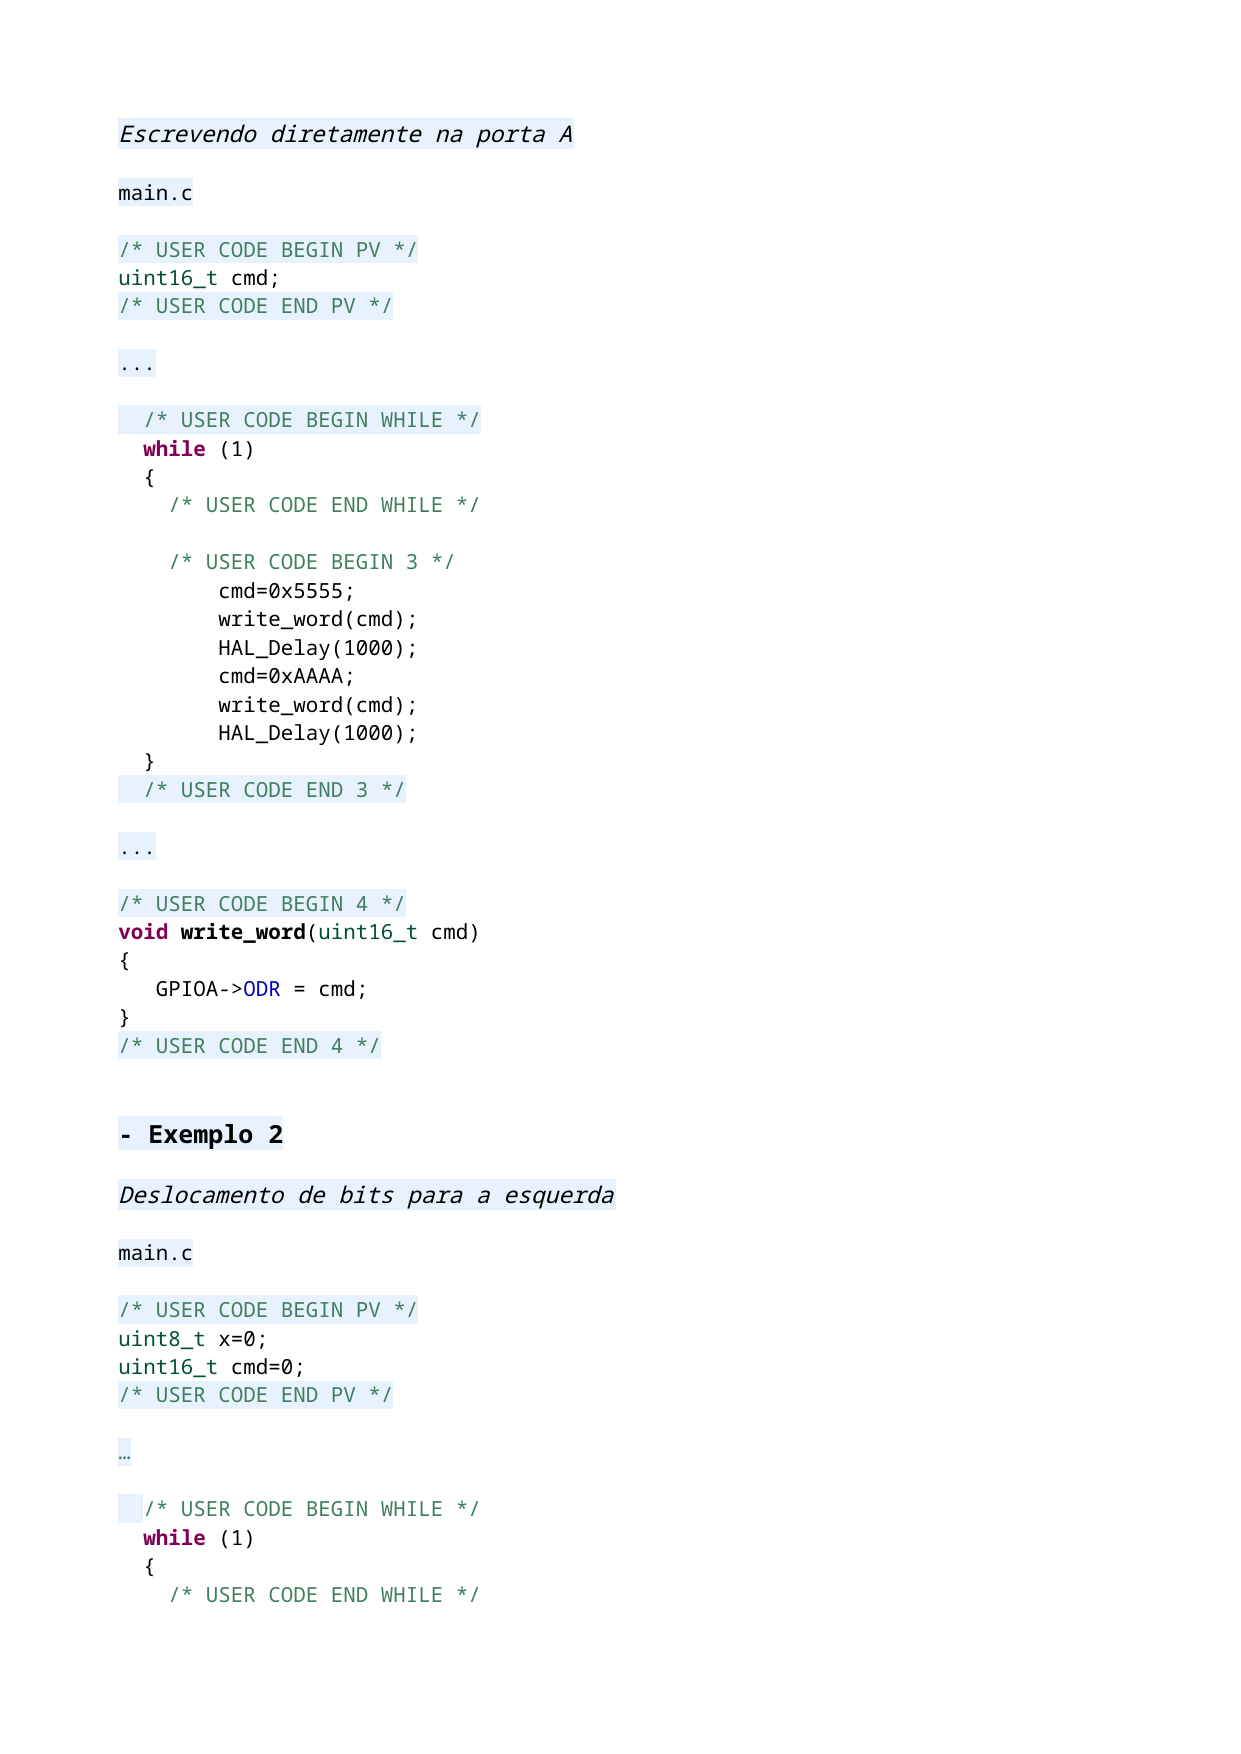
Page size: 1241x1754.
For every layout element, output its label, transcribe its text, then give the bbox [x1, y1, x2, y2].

text while (1) [118, 434, 1122, 462]
text /* USER CODE BEGIN 3 */ [118, 547, 1122, 576]
text /* USER CODE END 4 */ [118, 1031, 1122, 1059]
text main.c [118, 1238, 1122, 1267]
text /* USER CODE END WHILE */ [118, 491, 1122, 519]
text void write_word(uint16_t cmd) [118, 917, 1122, 946]
text /* USER CODE END WHILE */ [118, 1580, 1122, 1608]
text { [118, 462, 1122, 491]
text uint16_t cmd; [118, 263, 1122, 292]
text { [118, 946, 1122, 974]
text ... [118, 348, 1122, 377]
text write_word(cmd); [118, 604, 1122, 633]
text write_word(cmd); [118, 690, 1122, 718]
text HAL_Delay(1000); [118, 718, 1122, 747]
text Deslocamento de bits para a esquerda [118, 1179, 1122, 1210]
text main.c [118, 178, 1122, 206]
text while (1) [118, 1523, 1122, 1551]
text uint8_t x=0; [118, 1324, 1122, 1352]
text { [118, 1551, 1122, 1580]
text /* USER CODE END 3 */ [118, 775, 1122, 803]
text … [118, 1437, 1122, 1466]
text Escrevendo diretamente na porta A [118, 118, 1122, 149]
text /* USER CODE BEGIN 4 */ [118, 889, 1122, 917]
text } [118, 747, 1122, 775]
text - Exemplo 2 [118, 1116, 1122, 1150]
text } [118, 1002, 1122, 1031]
text /* USER CODE BEGIN WHILE */ [118, 1494, 1122, 1523]
text ... [118, 832, 1122, 860]
text HAL_Delay(1000); [118, 633, 1122, 661]
text /* USER CODE BEGIN PV */ [118, 235, 1122, 263]
text /* USER CODE END PV */ [118, 292, 1122, 320]
text GPIOA->ODR = cmd; [118, 974, 1122, 1002]
text cmd=0x5555; [118, 576, 1122, 604]
text /* USER CODE END PV */ [118, 1381, 1122, 1409]
text /* USER CODE BEGIN PV */ [118, 1295, 1122, 1324]
text cmd=0xAAAA; [118, 661, 1122, 690]
text uint16_t cmd=0; [118, 1352, 1122, 1381]
text /* USER CODE BEGIN WHILE */ [118, 405, 1122, 434]
